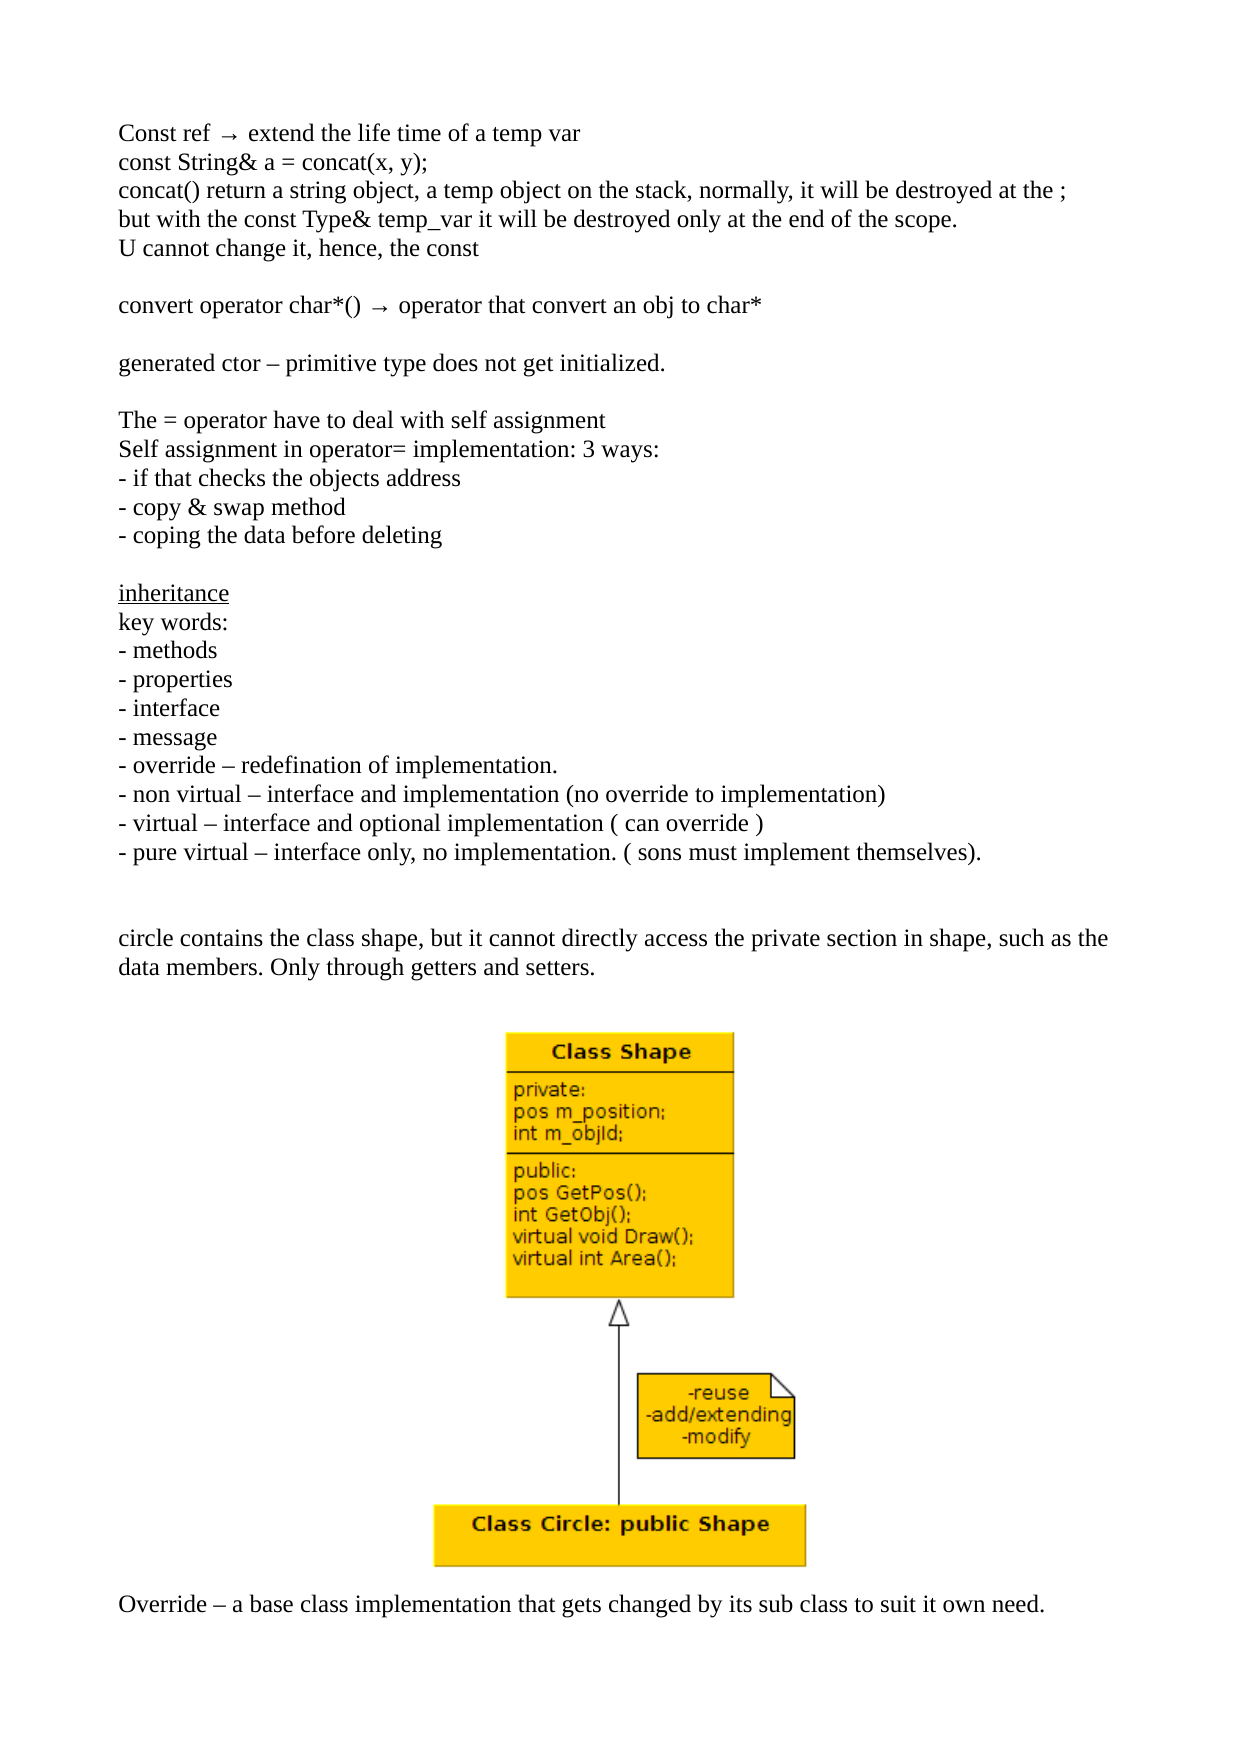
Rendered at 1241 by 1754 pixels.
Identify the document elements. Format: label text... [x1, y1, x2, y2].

text - coping the data before deleting [118, 521, 1122, 549]
text The = operator have to deal with self assignment [118, 406, 1122, 434]
picture [410, 1009, 830, 1589]
text - properties [118, 664, 1122, 693]
text Self assignment in operator= implementation: 3 ways: [118, 434, 1122, 463]
text convert operator char*() → operator that convert an obj to char* [118, 291, 1122, 319]
text Const ref → extend the life time of a temp var [118, 118, 1122, 147]
text circle contains the class shape, but it cannot directly access the private section in shape, such as the data members. Only through getters and setters. [118, 923, 1122, 981]
text concat() return a string object, a temp object on the stack, normally, it will be destroyed at the ; [118, 176, 1122, 204]
text - pure virtual – interface only, no implementation. ( sons must implement themselves). [118, 837, 1122, 866]
text U cannot change it, hence, the const [118, 233, 1122, 262]
text - message [118, 722, 1122, 751]
text inheritance [118, 578, 1122, 607]
text - override – redefination of implementation. [118, 751, 1122, 779]
text - interface [118, 693, 1122, 722]
text Override – a base class implementation that gets changed by its sub class to suit it own need. [118, 1009, 1122, 1618]
text - virtual – interface and optional implementation ( can override ) [118, 808, 1122, 837]
text - if that checks the objects address [118, 463, 1122, 492]
text - methods [118, 636, 1122, 664]
text but with the const Type& temp_var it will be destroyed only at the end of the scope. [118, 204, 1122, 233]
text key words: [118, 607, 1122, 636]
text - non virtual – interface and implementation (no override to implementation) [118, 779, 1122, 808]
text - copy & swap method [118, 492, 1122, 521]
text generated ctor – primitive type does not get initialized. [118, 348, 1122, 377]
text const String& a = concat(x, y); [118, 147, 1122, 176]
